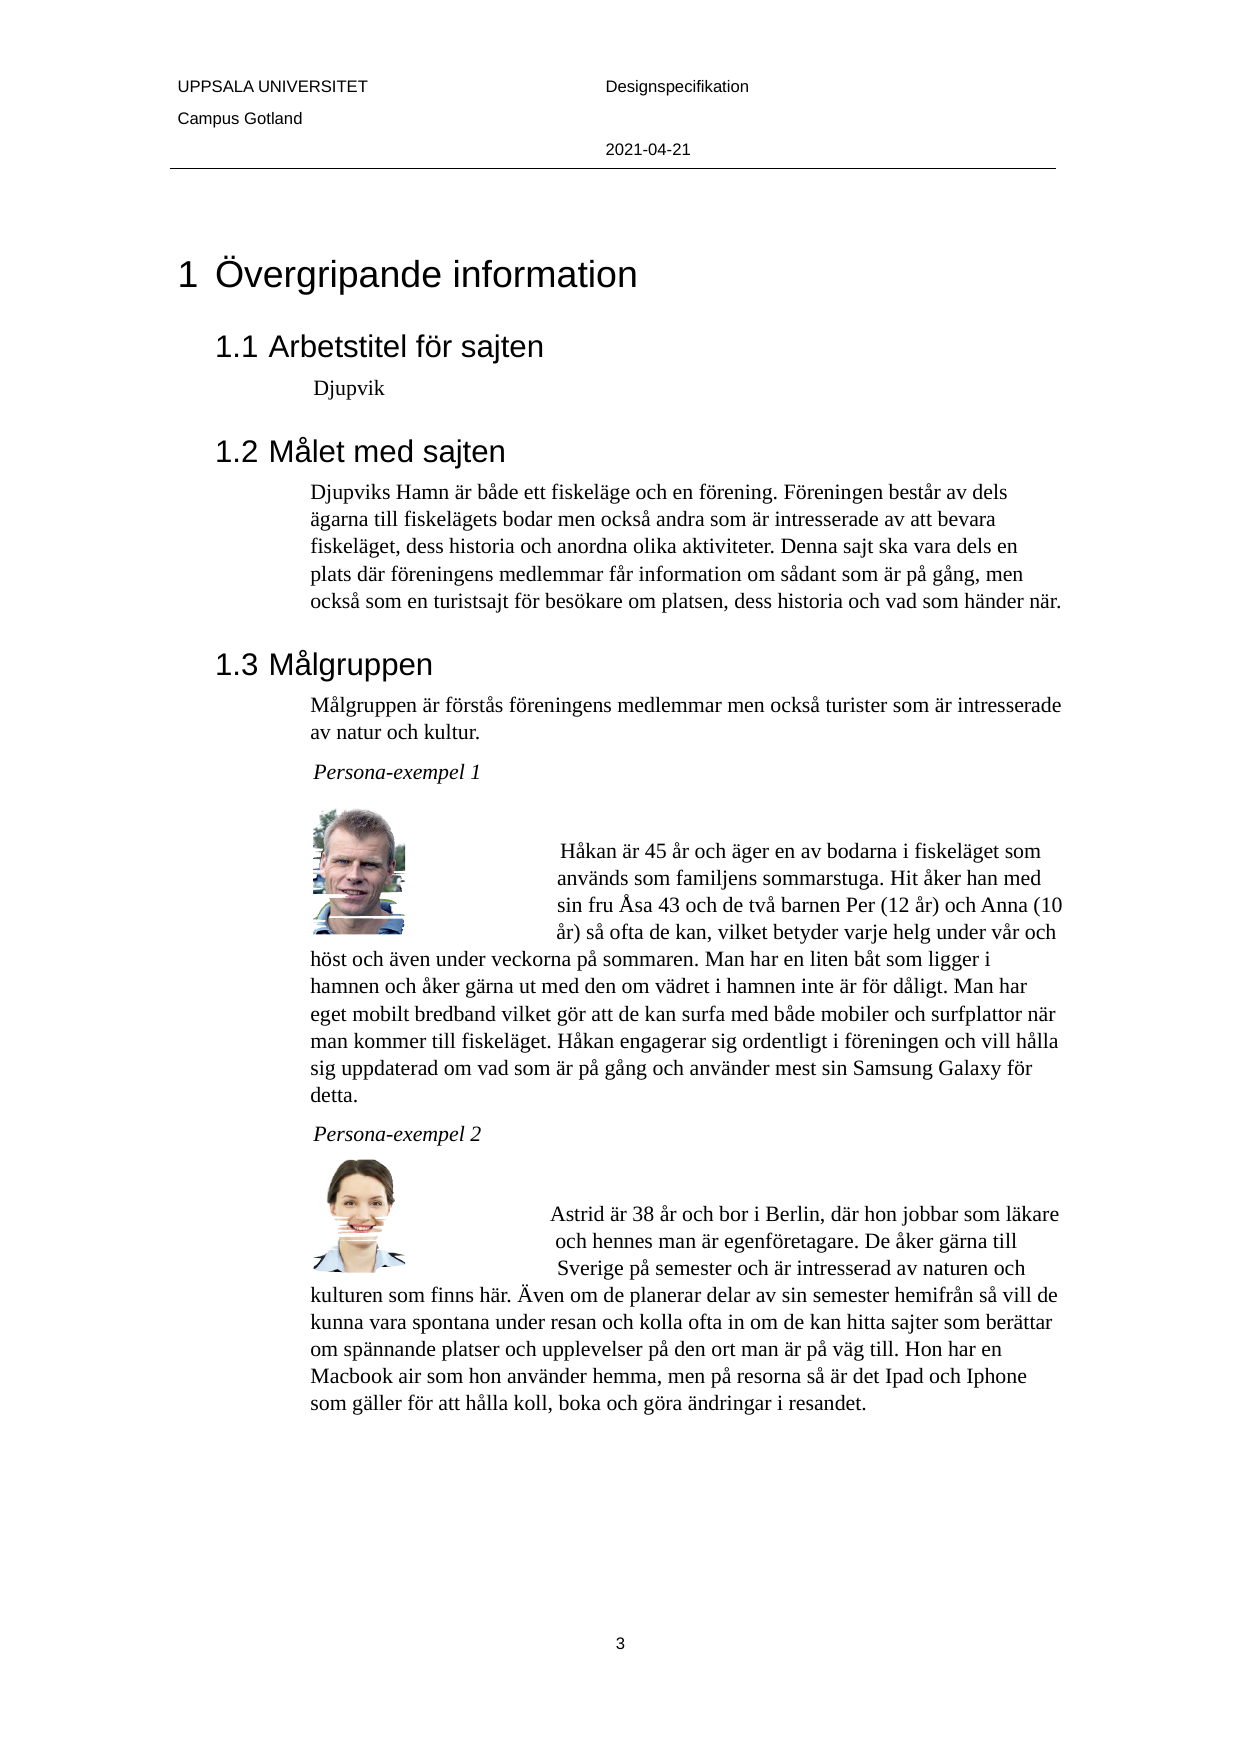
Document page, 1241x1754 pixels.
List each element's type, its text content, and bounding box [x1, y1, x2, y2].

subtitle Arbetstitel för sajten [215, 328, 1063, 364]
text Djupvik [310, 373, 1063, 400]
text Målgruppen är förstås föreningens medlemmar men också turister som är intresserade av natur och kultur. [310, 690, 1063, 744]
subtitle Övergripande information [177, 252, 1063, 295]
subtitle Målet med sajten [215, 433, 1063, 469]
text Persona-exempel 1 [310, 757, 1063, 784]
text Håkan är 45 år och äger en av bodarna i fiskeläget som används som familjens sommarstuga. Hit åker han med sin fru Åsa 43 och de två barnen Per (12 år) och Anna (10 år) så ofta de kan, vilket betyder varje helg under vår och höst och även under veckorna på sommaren. Man har en liten båt som ligger i hamnen och åker gärna ut med den om vädret i hamnen inte är för dåligt. Man har eget mobilt bredband vilket gör att de kan surfa med både mobiler och surfplattor när man kommer till fiskeläget. Håkan engagerar sig ordentligt i föreningen och vill hålla sig uppdaterad om vad som är på gång och använder mest sin Samsung Galaxy för detta. [310, 836, 1063, 1053]
text Persona-exempel 2 [310, 1065, 1063, 1092]
text Djupviks Hamn är både ett fiskeläge och en förening. Föreningen består av dels ägarna till fiskelägets bodar men också andra som är intresserade av att bevara fiskeläget, dess historia och anordna olika aktiviteter. Denna sajt ska vara dels en plats där föreningens medlemmar får information om sådant som är på gång, men också som en turistsajt för besökare om platsen, dess historia och vad som händer när. [310, 477, 1063, 613]
subtitle Målgruppen [215, 646, 1063, 682]
text Astrid är 38 år och bor i Berlin, där hon jobbar som läkare och hennes man är egenföretagare. De åker gärna till Sverige på semester och är intresserad av naturen och kulturen som finns här. Även om de planerar delar av sin semester hemifrån så vill de kunna vara spontana under resan och kolla ofta in om de kan hitta sajter som berättar om spännande platser och upplevelser på den ort man är på väg till. Hon har en Macbook air som hon använder hemma, men på resorna så är det Ipad och Iphone som gäller för att hålla koll, boka och göra ändringar i resandet. [310, 1144, 1063, 1334]
